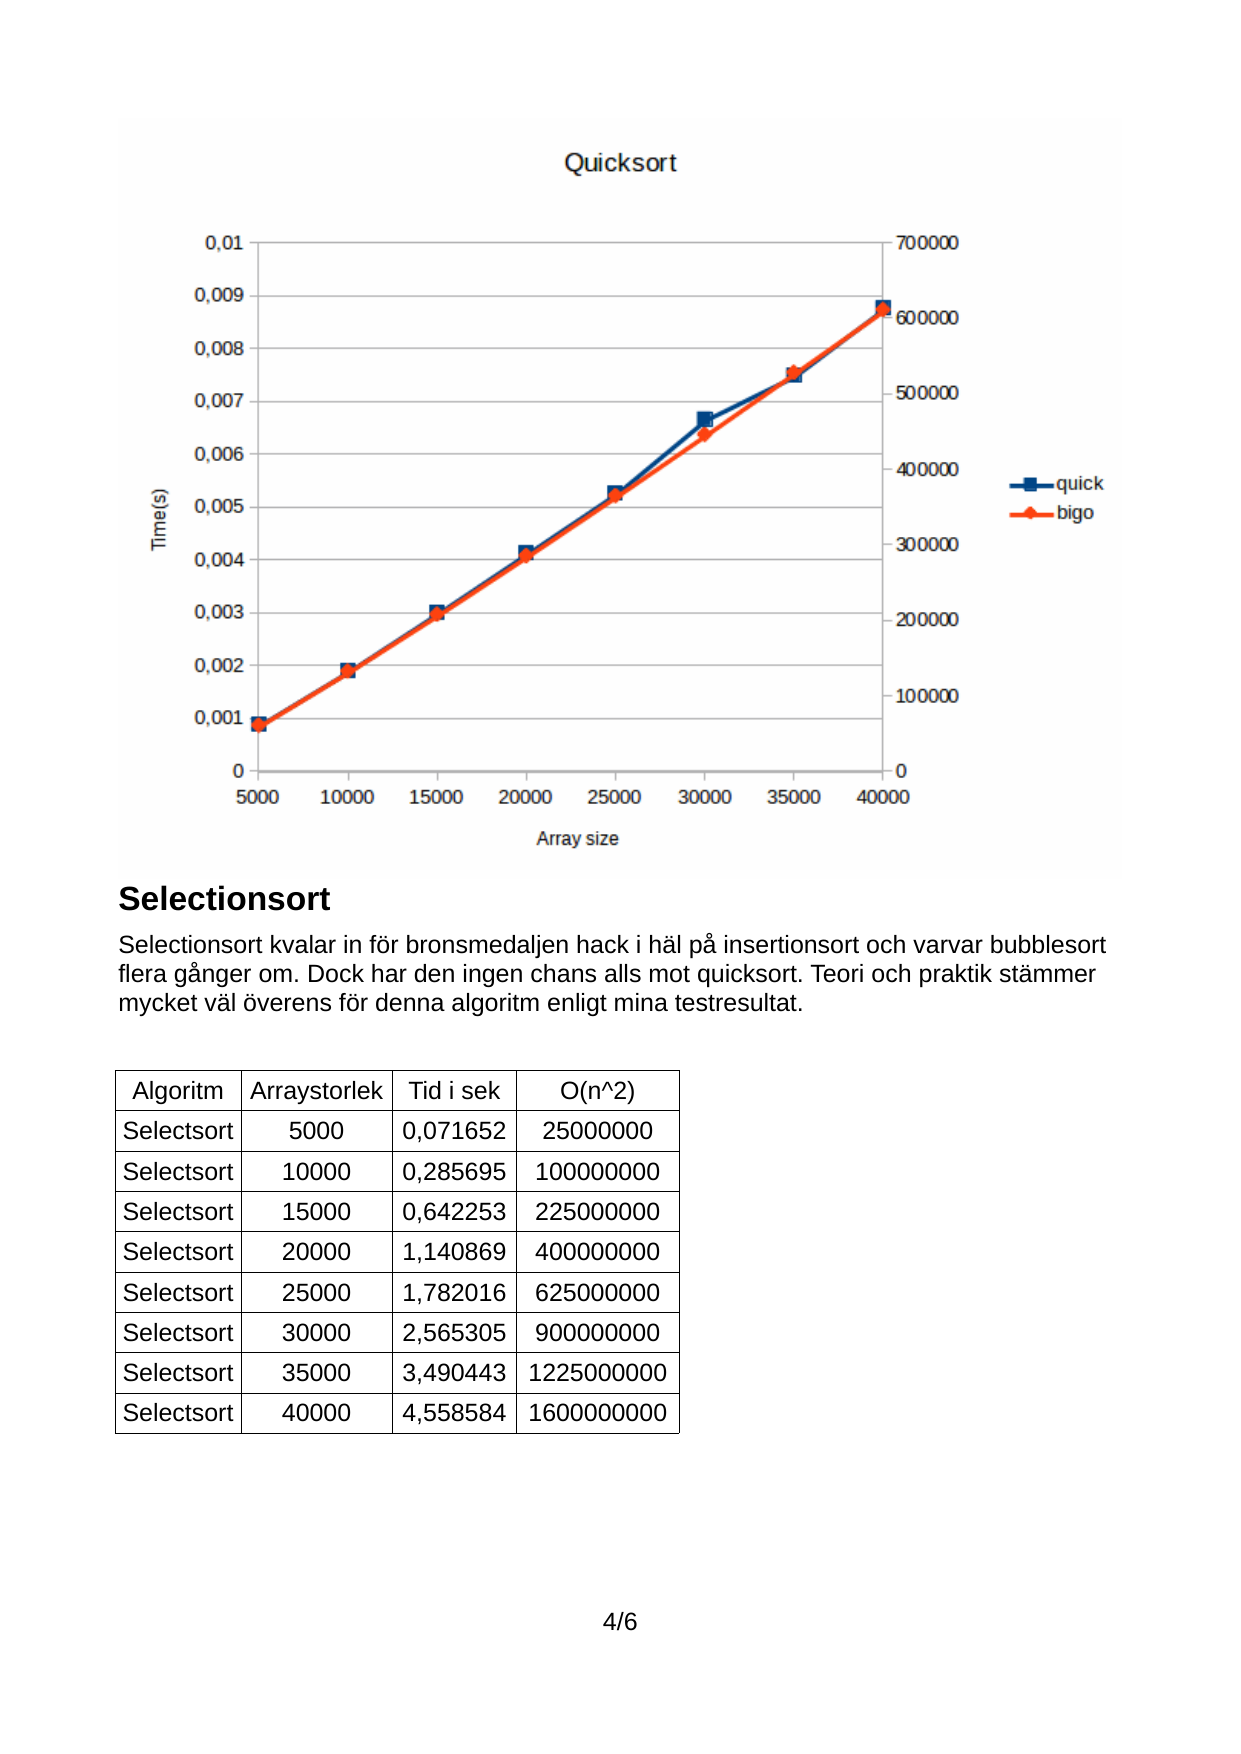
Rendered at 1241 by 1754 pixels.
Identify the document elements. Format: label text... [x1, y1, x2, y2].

table_cell 0,285695 [393, 1152, 516, 1191]
table_header Arraystorlek [242, 1071, 392, 1110]
table_cell Selectsort [116, 1192, 241, 1231]
table_cell 15000 [242, 1192, 392, 1231]
table_cell 0,642253 [393, 1192, 516, 1231]
subtitle Selectionsort [118, 879, 1122, 918]
table_cell Selectsort [116, 1394, 241, 1433]
table_cell Selectsort [116, 1232, 241, 1272]
table_cell 4,558584 [393, 1394, 516, 1433]
table_cell 225000000 [517, 1192, 679, 1231]
table_cell 2,565305 [393, 1313, 516, 1352]
table_cell 25000000 [517, 1111, 679, 1151]
table_cell Selectsort [116, 1152, 241, 1191]
table_cell 400000000 [517, 1232, 679, 1272]
table_cell 5000 [242, 1111, 392, 1151]
table_cell 10000 [242, 1152, 392, 1191]
table_cell Selectsort [116, 1273, 241, 1312]
table_header O(n^2) [517, 1071, 679, 1110]
table_cell 25000 [242, 1273, 392, 1312]
table_header Tid i sek [393, 1071, 516, 1110]
picture [118, 118, 1123, 879]
table_cell 20000 [242, 1232, 392, 1272]
table_cell 625000000 [517, 1273, 679, 1312]
table_cell 900000000 [517, 1313, 679, 1352]
table_cell 40000 [242, 1394, 392, 1433]
table_cell 1225000000 [517, 1353, 679, 1393]
table_cell 1600000000 [517, 1394, 679, 1433]
table_cell 0,071652 [393, 1111, 516, 1151]
table_cell Selectsort [116, 1313, 241, 1352]
table_cell Selectsort [116, 1111, 241, 1151]
table_cell 1,140869 [393, 1232, 516, 1272]
table_header Algoritm [116, 1071, 241, 1110]
table_cell 100000000 [517, 1152, 679, 1191]
table_cell 30000 [242, 1313, 392, 1352]
table_cell 3,490443 [393, 1353, 516, 1393]
table_cell Selectsort [116, 1353, 241, 1393]
table_cell 35000 [242, 1353, 392, 1393]
table_cell 1,782016 [393, 1273, 516, 1312]
text Selectionsort kvalar in för bronsmedaljen hack i häl på insertionsort och varvar bubblesort flera gånger om. Dock har den ingen chans alls mot quicksort. Teori och praktik stämmer mycket väl överens för denna algoritm enligt mina testresultat. [118, 930, 1122, 1016]
